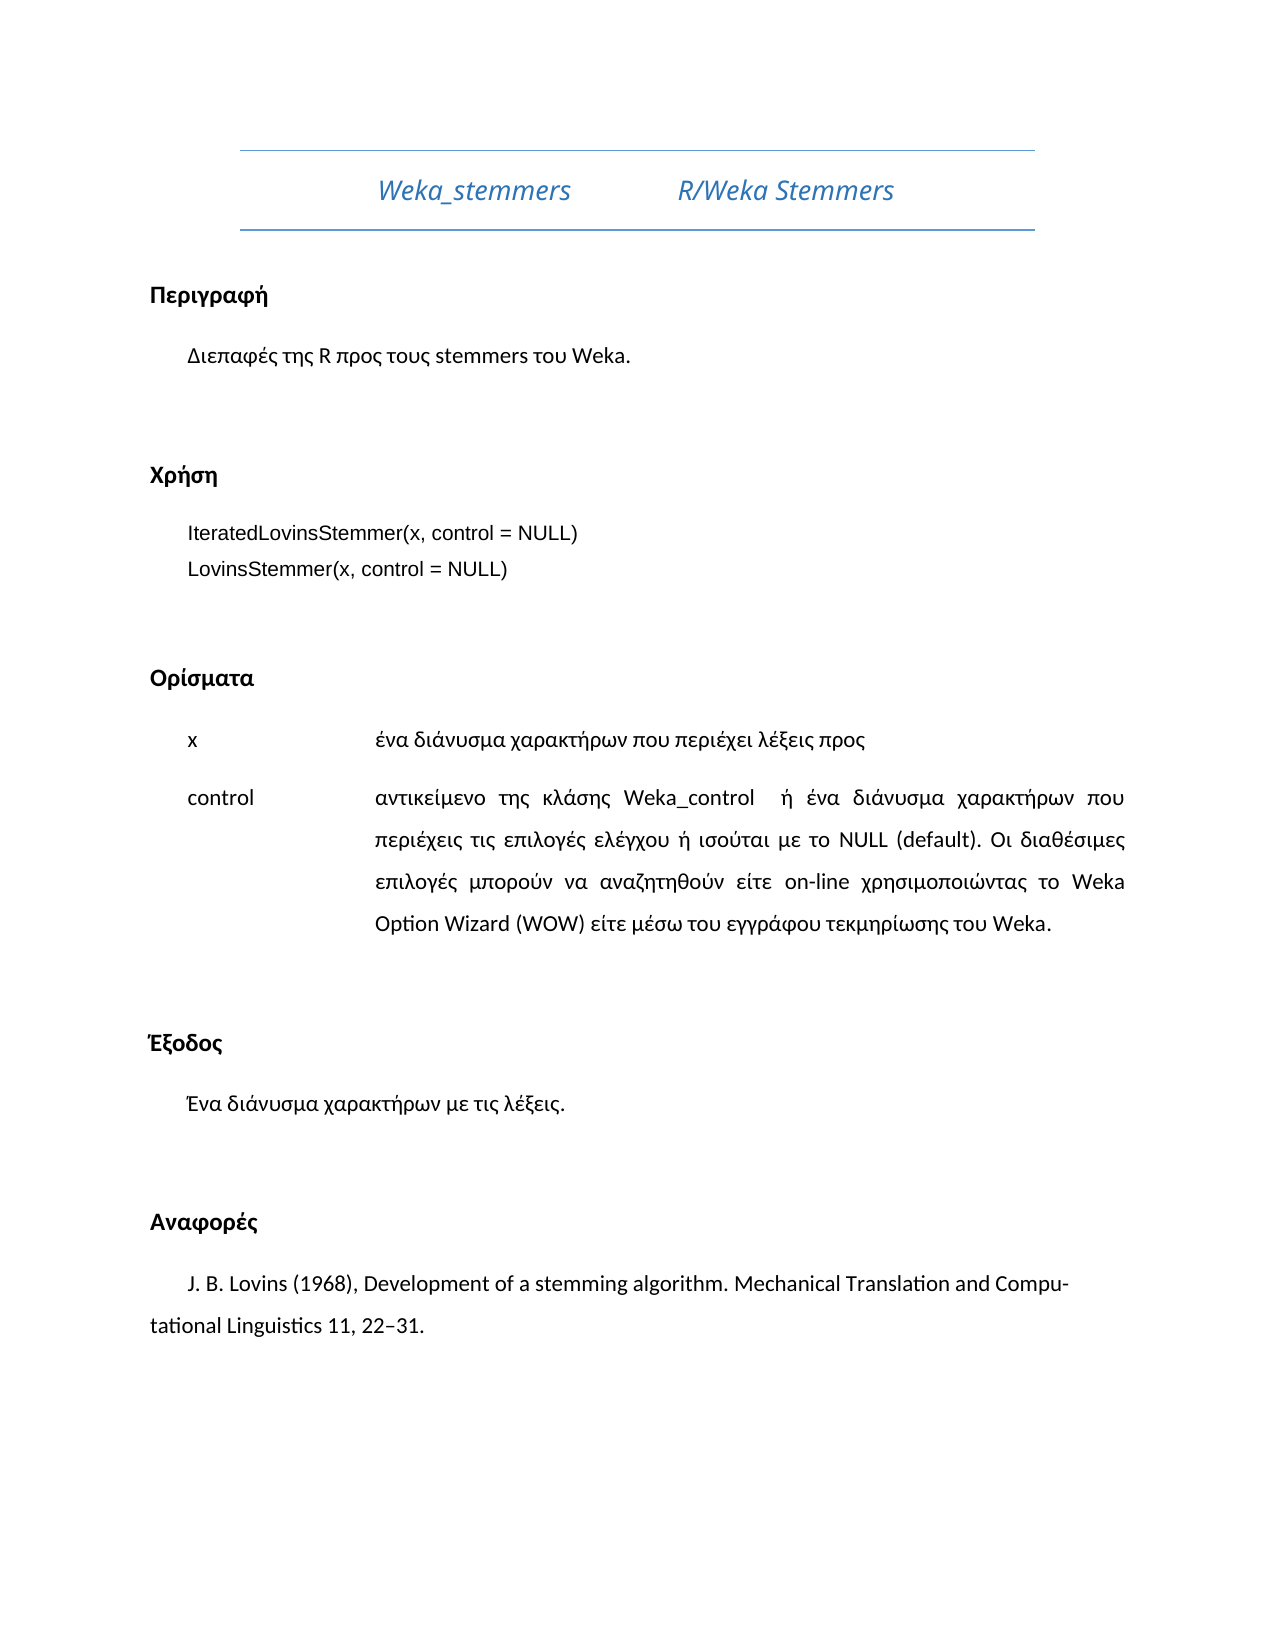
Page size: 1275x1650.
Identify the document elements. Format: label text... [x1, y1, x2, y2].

text LovinsStemmer(x, control = NULL) [150, 557, 1125, 581]
text Περιγραφή [150, 279, 1125, 310]
text J. B. Lovins (1968), Development of a stemming algorithm. Mechanical Translation and Compu- [150, 1269, 1125, 1297]
text control αντικείμενο της κλάσης Weka_control ή ένα διάνυσμα χαρακτήρων που περιέχεις τις επιλογές ελέγχου ή ισούται με το NULL (default). Οι διαθέσιμες επιλογές μπορούν να αναζητηθούν είτε on-line χρησιμοποιώντας το Weka Option Wizard (WOW) είτε μέσω του εγγράφου τεκμηρίωσης του Weka. [187, 783, 1125, 937]
subtitle Weka_stemmers R/Weka Stemmers [240, 151, 1035, 229]
text Αναφορές [150, 1206, 1125, 1237]
text Ορίσματα [150, 662, 1125, 693]
text IteratedLovinsStemmer(x, control = NULL) [150, 521, 1125, 545]
text Χρήση [150, 459, 1125, 489]
text Ένα διάνυσμα χαρακτήρων με τις λέξεις. [150, 1089, 1125, 1117]
text x ένα διάνυσμα χαρακτήρων που περιέχει λέξεις προς [150, 725, 1125, 753]
text Έξοδος [150, 1027, 1125, 1057]
text tational Linguistics 11, 22–31. [150, 1311, 1125, 1339]
text Διεπαφές της R προς τους stemmers του Weka. [150, 342, 1125, 369]
